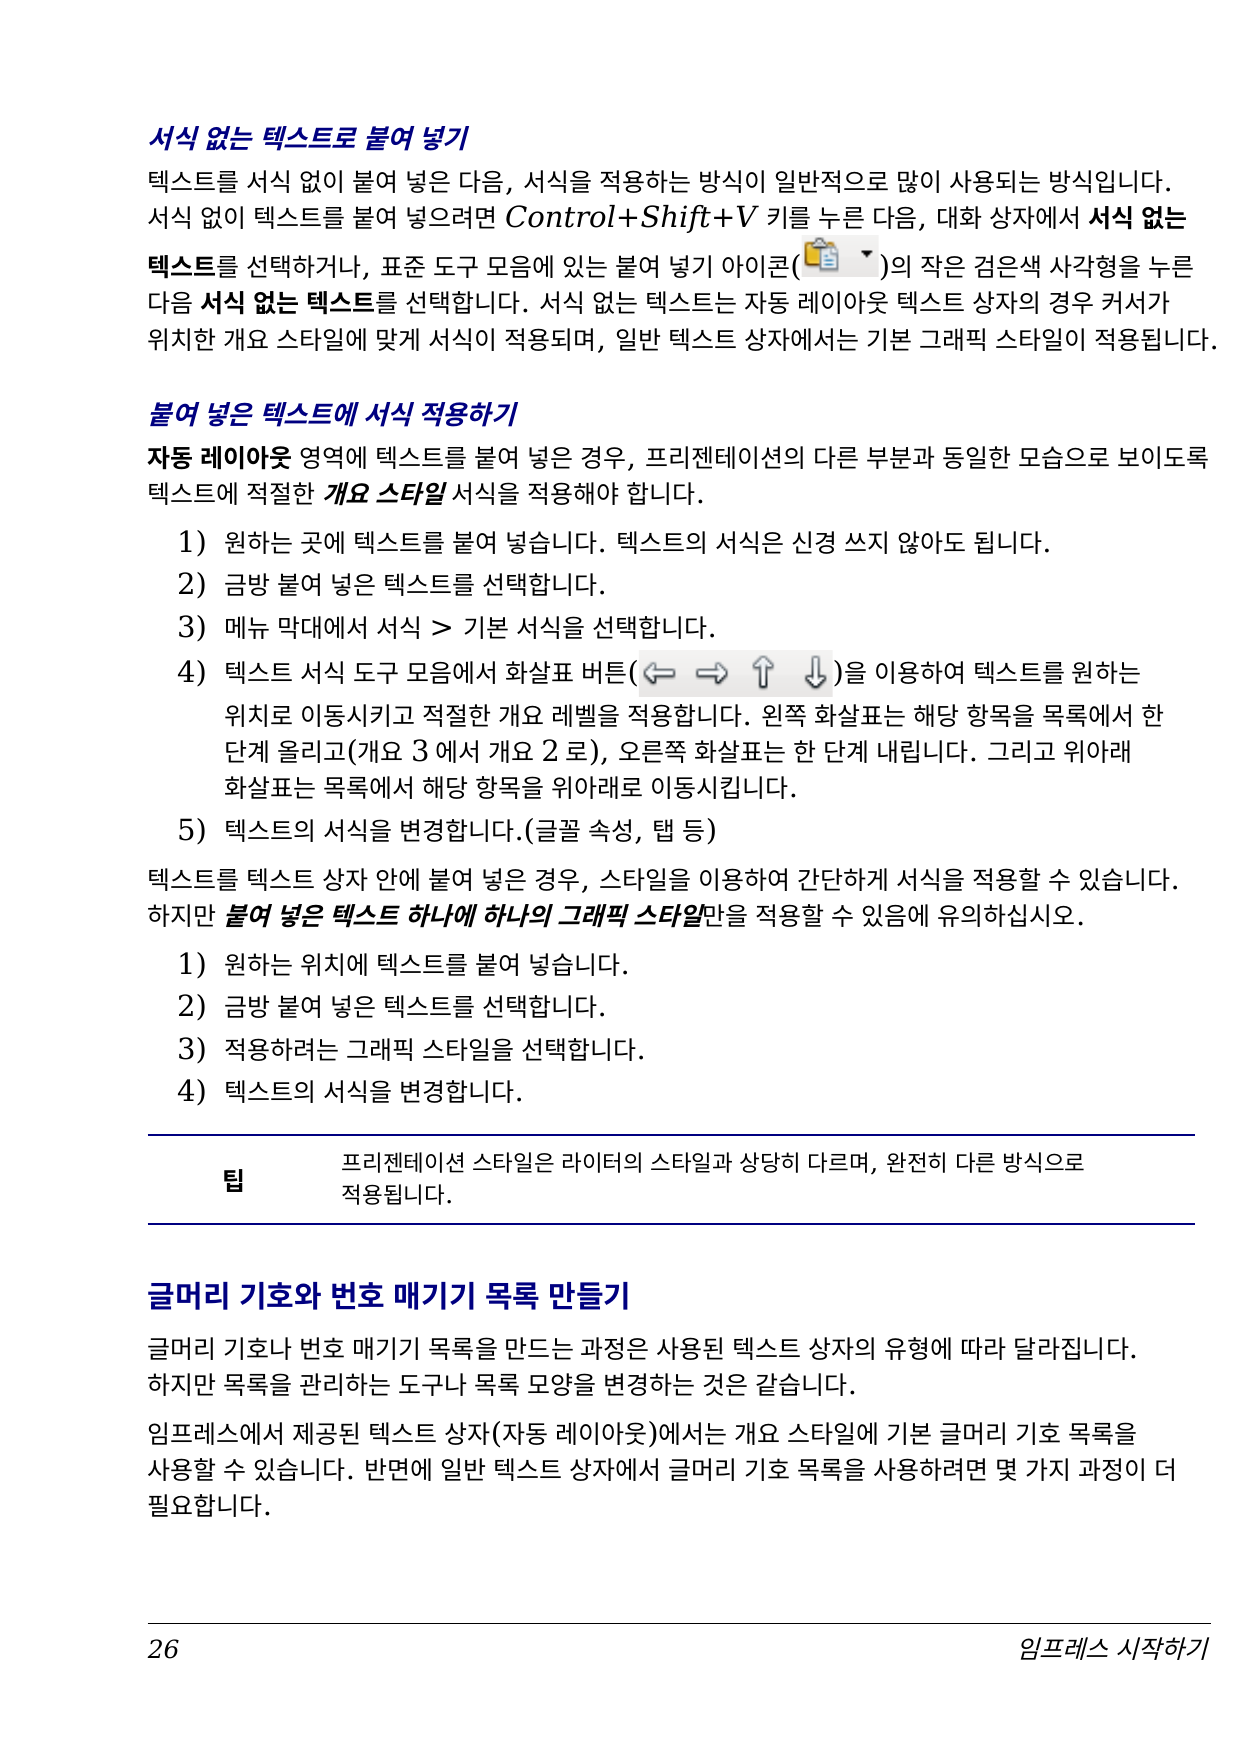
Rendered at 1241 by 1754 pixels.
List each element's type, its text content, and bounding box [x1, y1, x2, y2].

text 임프레스에서 제공된 텍스트 상자(자동 레이아웃)에서는 개요 스타일에 기본 글머리 기호 목록을 사용할 수 있습니다. 반면에 일반 텍스트 상자에서 글머리 기호 목록을 사용하려면 몇 가지 과정이 더 필요합니다. [148, 1414, 1211, 1523]
list 원하는 위치에 텍스트를 붙여 넣습니다. [207, 945, 1211, 981]
picture [801, 235, 879, 277]
text 텍스트를 서식 없이 붙여 넣은 다음, 서식을 적용하는 방식이 일반적으로 많이 사용되는 방식입니다. 서식 없이 텍스트를 붙여 넣으려면 Control+Shift+V 키를 누른 다음, 대화 상자에서 서식 없는 텍스트를 선택하거나, 표준 도구 모음에 있는 붙여 넣기 아이콘()의 작은 검은색 사각형을 누른 다음 서식 없는 텍스트를 선택합니다. 서식 없는 텍스트는 자동 레이아웃 텍스트 상자의 경우 커서가 위치한 개요 스타일에 맞게 서식이 적용되며, 일반 텍스트 상자에서는 기본 그래픽 스타일이 적용됩니다. [148, 162, 1211, 356]
list 메뉴 막대에서 서식 > 기본 서식을 선택합니다. [207, 608, 1211, 644]
list 금방 붙여 넣은 텍스트를 선택합니다. [207, 566, 1211, 602]
table_header 팁 [148, 1136, 320, 1223]
list 금방 붙여 넣은 텍스트를 선택합니다. [207, 988, 1211, 1024]
subtitle 붙여 넣은 텍스트에 서식 적용하기 [148, 394, 1211, 432]
picture [638, 650, 833, 697]
text 글머리 기호나 번호 매기기 목록을 만드는 과정은 사용된 텍스트 상자의 유형에 따라 달라집니다. 하지만 목록을 관리하는 도구나 목록 모양을 변경하는 것은 같습니다. [148, 1329, 1211, 1402]
table_header 프리젠테이션 스타일은 라이터의 스타일과 상당히 다르며, 완전히 다른 방식으로 적용됩니다. [320, 1136, 1195, 1223]
list 텍스트의 서식을 변경합니다. [207, 1073, 1211, 1109]
text 자동 레이아웃 영역에 텍스트를 붙여 넣은 경우, 프리젠테이션의 다른 부분과 동일한 모습으로 보이도록 텍스트에 적절한 개요 스타일 서식을 적용해야 합니다. [148, 438, 1211, 511]
text 텍스트를 텍스트 상자 안에 붙여 넣은 경우, 스타일을 이용하여 간단하게 서식을 적용할 수 있습니다. 하지만 붙여 넣은 텍스트 하나에 하나의 그래픽 스타일만을 적용할 수 있음에 유의하십시오. [148, 860, 1211, 933]
list 텍스트 서식 도구 모음에서 화살표 버튼()을 이용하여 텍스트를 원하는 위치로 이동시키고 적절한 개요 레벨을 적용합니다. 왼쪽 화살표는 해당 항목을 목록에서 한 단계 올리고(개요 3에서 개요 2로), 오른쪽 화살표는 한 단계 내립니다. 그리고 위아래 화살표는 목록에서 해당 항목을 위아래로 이동시킵니다. [207, 651, 1211, 805]
list 텍스트의 서식을 변경합니다.(글꼴 속성, 탭 등) [207, 811, 1211, 848]
list 원하는 곳에 텍스트를 붙여 넣습니다. 텍스트의 서식은 신경 쓰지 않아도 됩니다. [207, 523, 1211, 559]
subtitle 서식 없는 텍스트로 붙여 넣기 [148, 118, 1211, 156]
list 적용하려는 그래픽 스타일을 선택합니다. [207, 1030, 1211, 1066]
subtitle 글머리 기호와 번호 매기기 목록 만들기 [148, 1273, 1211, 1317]
